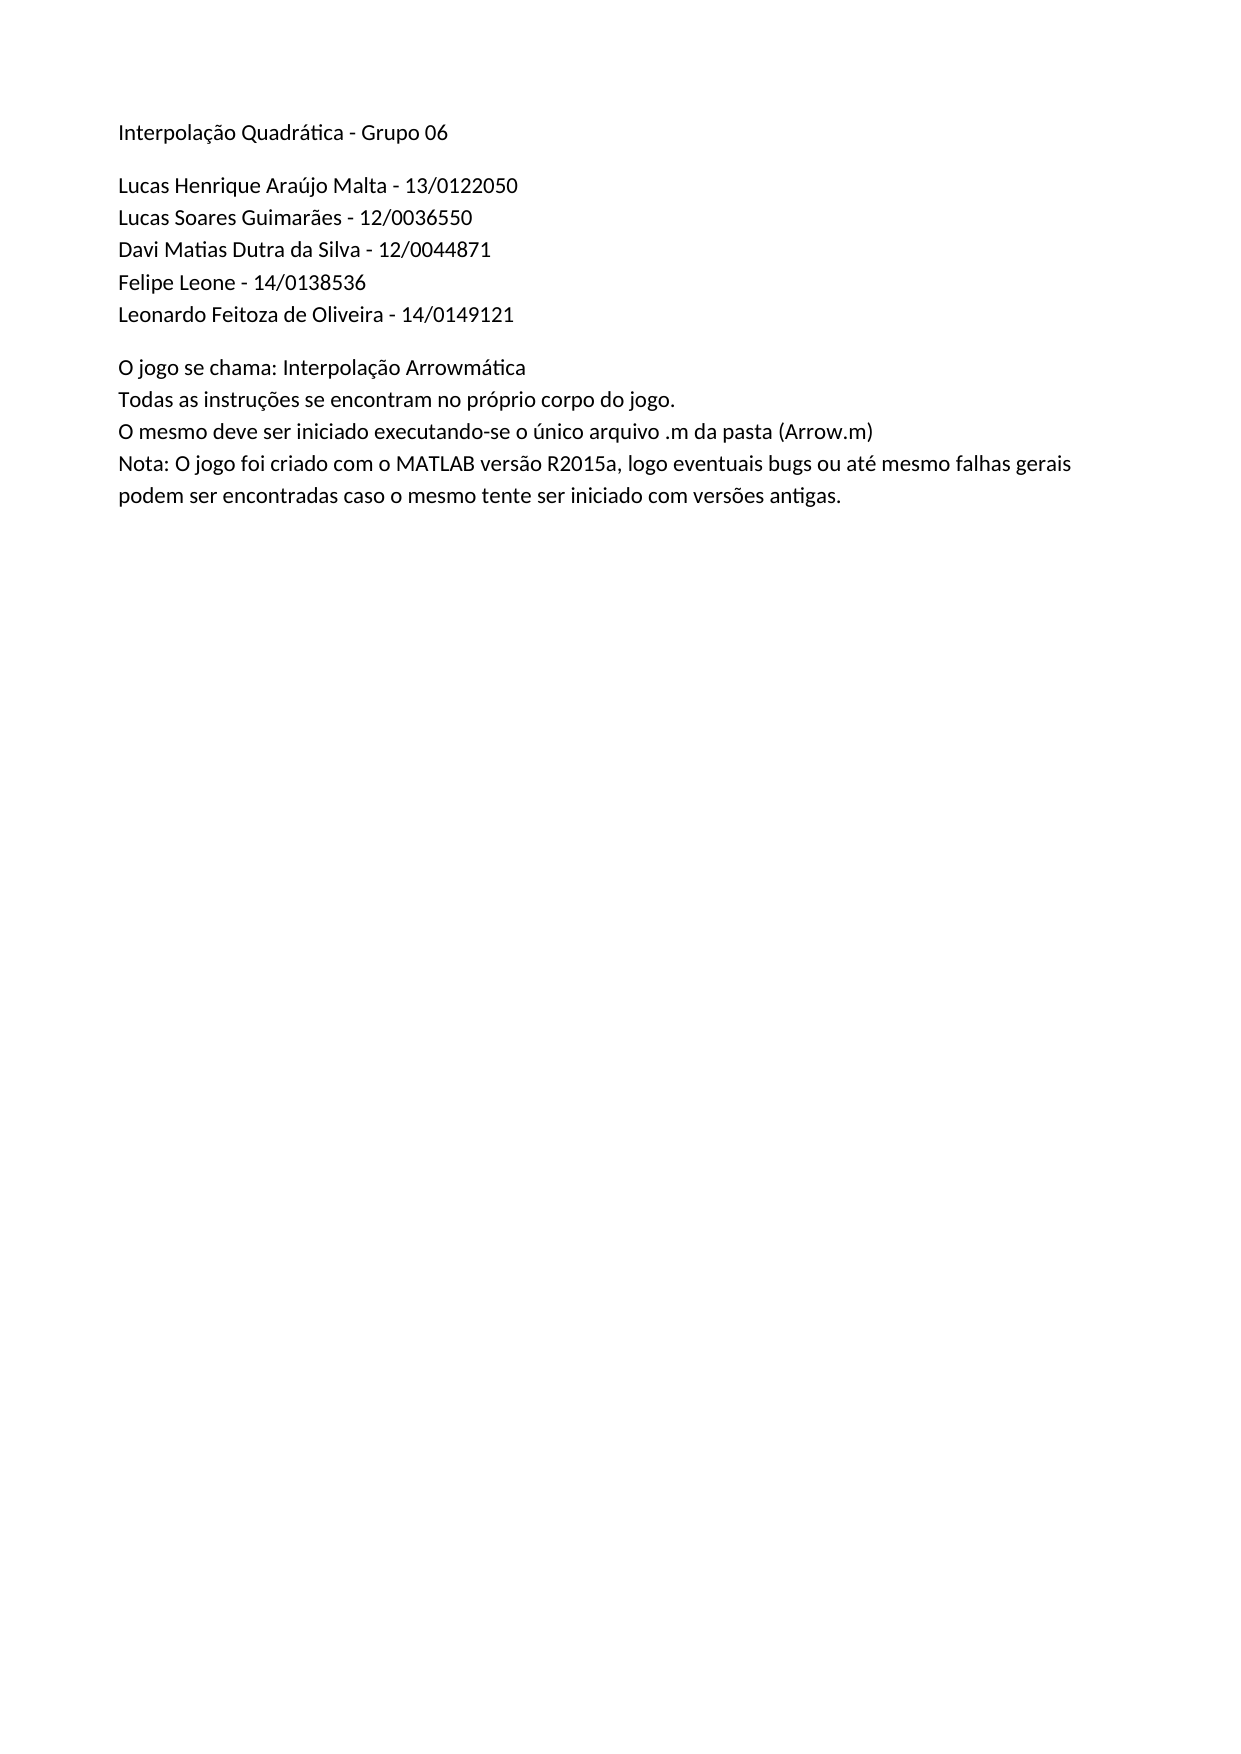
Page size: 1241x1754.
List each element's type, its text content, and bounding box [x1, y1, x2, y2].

text O jogo se chama: Interpolação Arrowmática Todas as instruções se encontram no próprio corpo do jogo. O mesmo deve ser iniciado executando-se o único arquivo .m da pasta (Arrow.m) Nota: O jogo foi criado com o MATLAB versão R2015a, logo eventuais bugs ou até mesmo falhas gerais podem ser encontradas caso o mesmo tente ser iniciado com versões antigas. [118, 353, 1122, 510]
text Interpolação Quadrática - Grupo 06 [118, 118, 1122, 146]
text Lucas Henrique Araújo Malta - 13/0122050 Lucas Soares Guimarães - 12/0036550 Davi Matias Dutra da Silva - 12/0044871 Felipe Leone - 14/0138536 Leonardo Feitoza de Oliveira - 14/0149121 [118, 171, 1122, 328]
